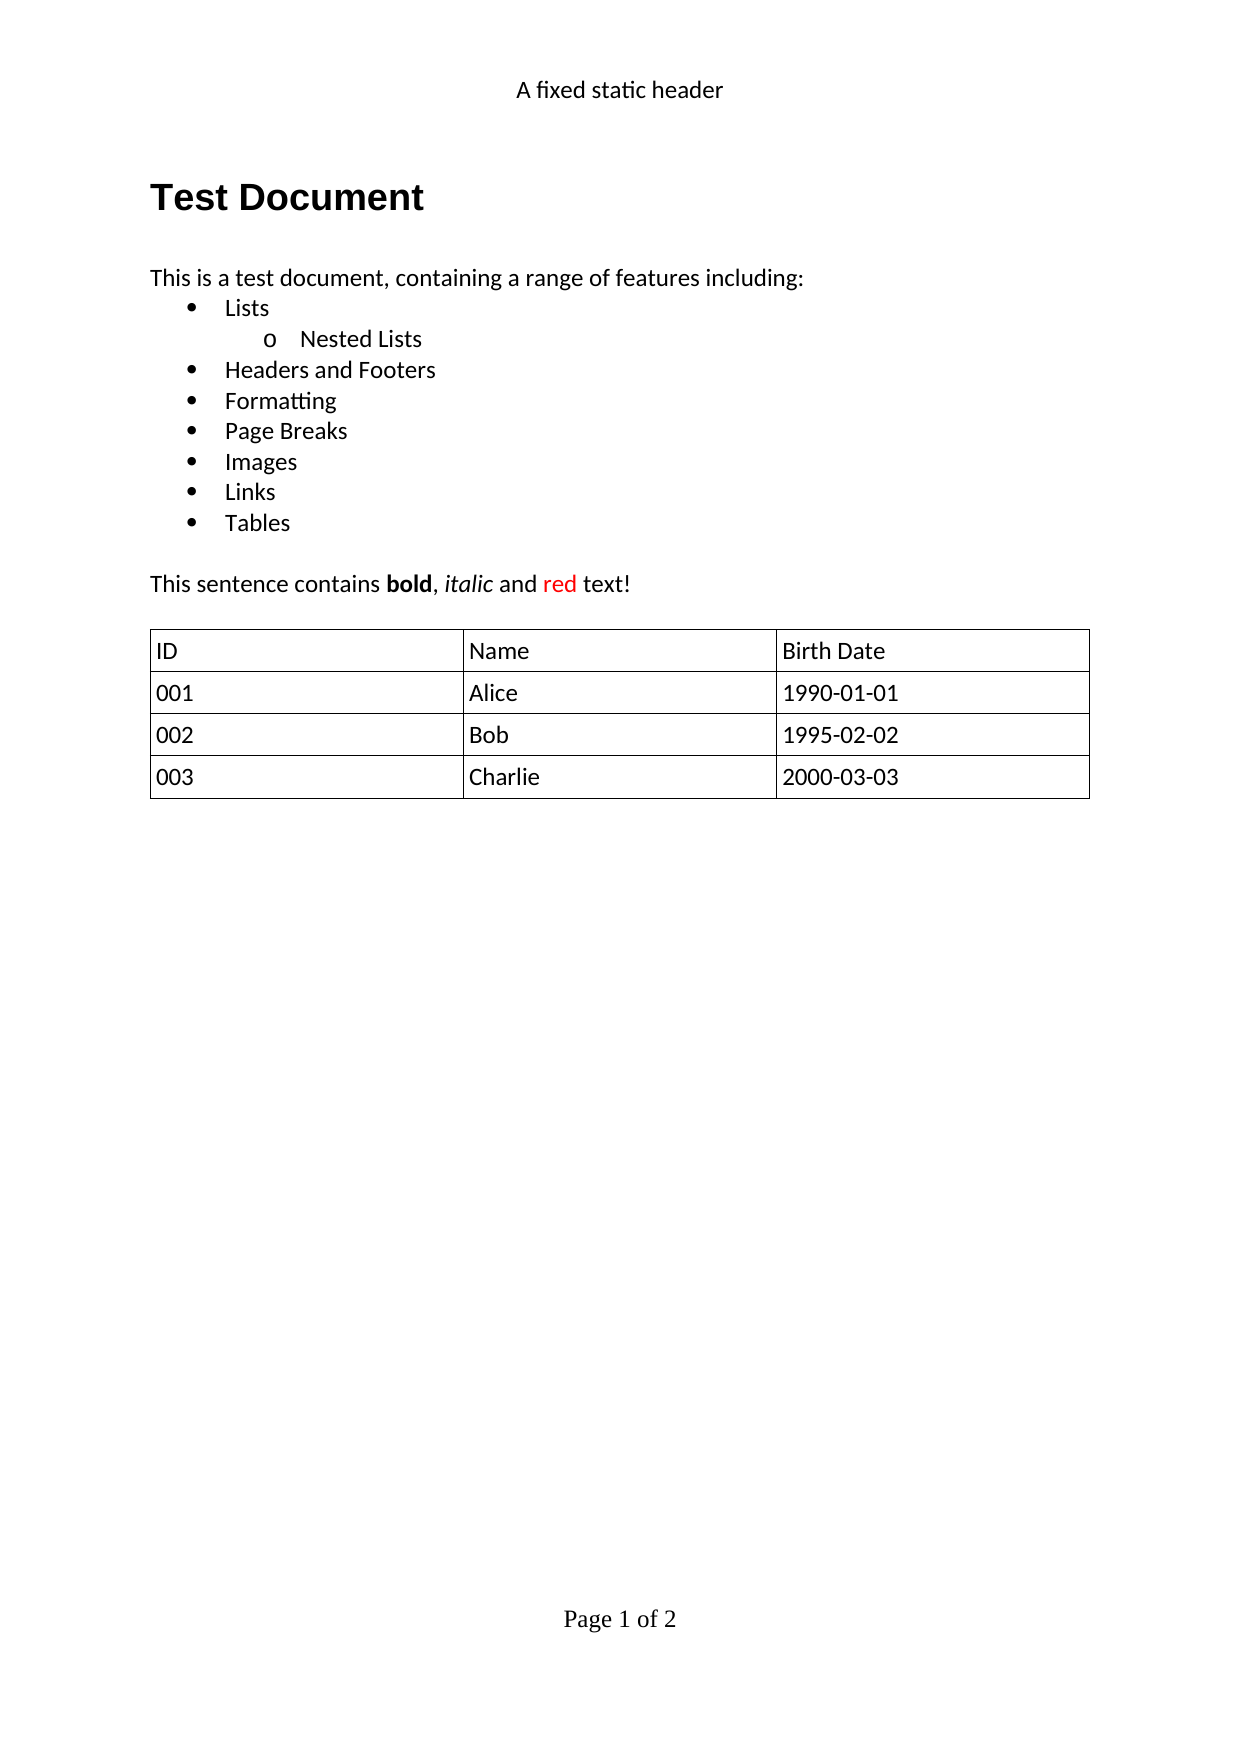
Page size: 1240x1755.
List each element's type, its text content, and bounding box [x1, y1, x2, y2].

list Images [187, 446, 1089, 477]
list Links [187, 477, 1089, 507]
table_cell 1990-01-01 [777, 672, 1089, 713]
list Formatting [187, 385, 1089, 416]
table_cell Charlie [464, 756, 776, 797]
text This sentence contains bold, italic and red text! [150, 568, 1089, 599]
table_cell 001 [151, 672, 463, 713]
list Lists [187, 292, 1089, 323]
list Tables [187, 507, 1089, 538]
table_cell 002 [151, 714, 463, 755]
table_cell 003 [151, 756, 463, 797]
table_cell 2000-03-03 [777, 756, 1089, 797]
text This is a test document, containing a range of features including: [150, 262, 1089, 292]
table_header Birth Date [777, 630, 1089, 671]
table_header Name [464, 630, 776, 671]
list Page Breaks [187, 416, 1089, 446]
table_cell Alice [464, 672, 776, 713]
subtitle Test Document [150, 175, 1089, 219]
list Headers and Footers [187, 354, 1089, 385]
table_cell Bob [464, 714, 776, 755]
table_cell 1995-02-02 [777, 714, 1089, 755]
table_header ID [151, 630, 463, 671]
list Nested Lists [262, 323, 1089, 354]
